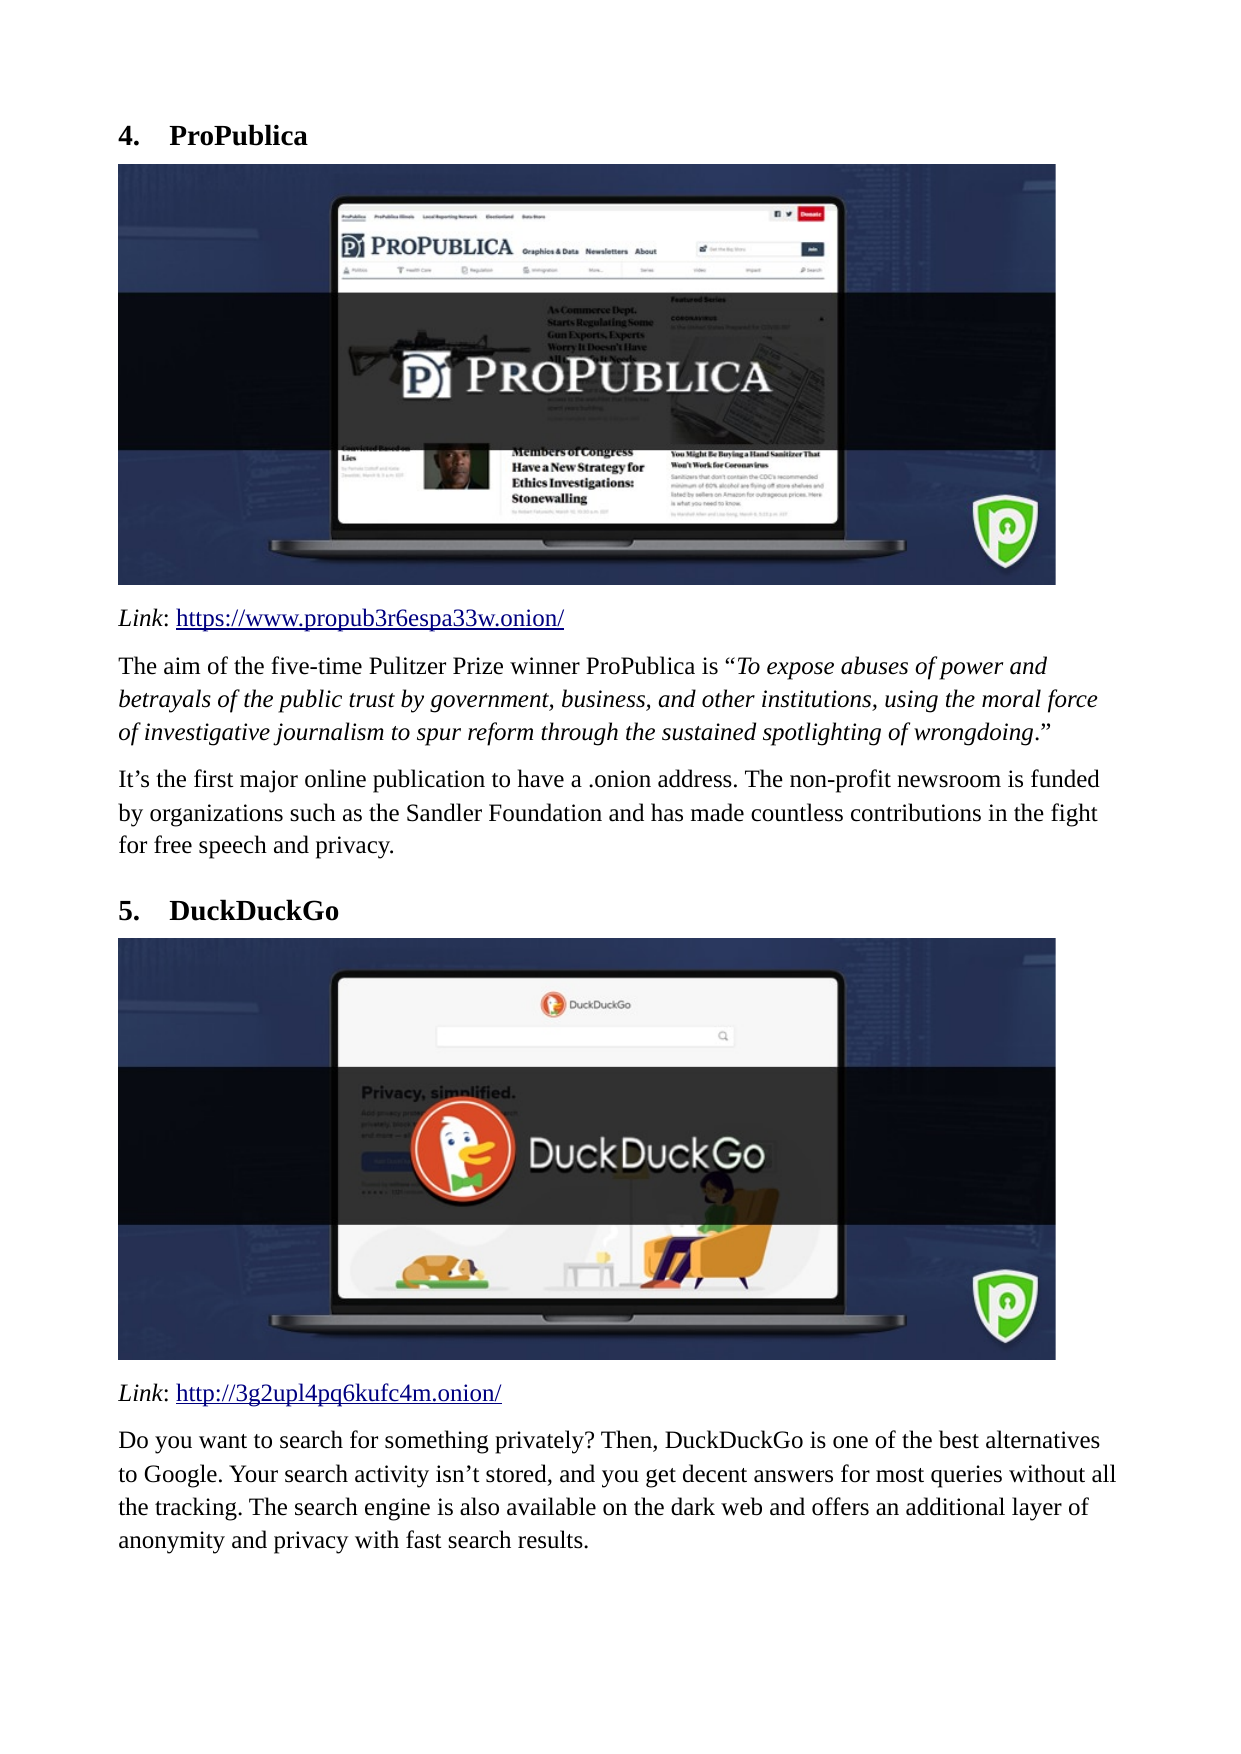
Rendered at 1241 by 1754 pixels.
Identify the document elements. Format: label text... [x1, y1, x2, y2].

text Link: http://3g2upl4pq6kufc4m.onion/ [118, 1378, 1122, 1407]
picture [118, 164, 1056, 585]
subtitle 5. DuckDuckGo [118, 893, 1122, 926]
text Link: https://www.propub3r6espa33w.onion/ [118, 603, 1122, 632]
picture [118, 938, 1056, 1360]
subtitle 4. ProPublica [118, 118, 1122, 152]
text It’s the first major online publication to have a .onion address. The non-profit newsroom is funded by organizations such as the Sandler Foundation and has made countless contributions in the fight for free speech and privacy. [118, 764, 1122, 859]
text The aim of the five-time Pulitzer Prize winner ProPublica is “To expose abuses of power and betrayals of the public trust by government, business, and other institutions, using the moral force of investigative journalism to spur reform through the sustained spotlighting of wrongdoing.” [118, 651, 1122, 746]
text Do you want to search for something privately? Then, DuckDuckGo is one of the best alternatives to Google. Your search activity isn’t stored, and you get decent answers for most queries without all the tracking. The search engine is also available on the dark web and offers an additional layer of anonymity and privacy with fast search results. [118, 1426, 1122, 1553]
